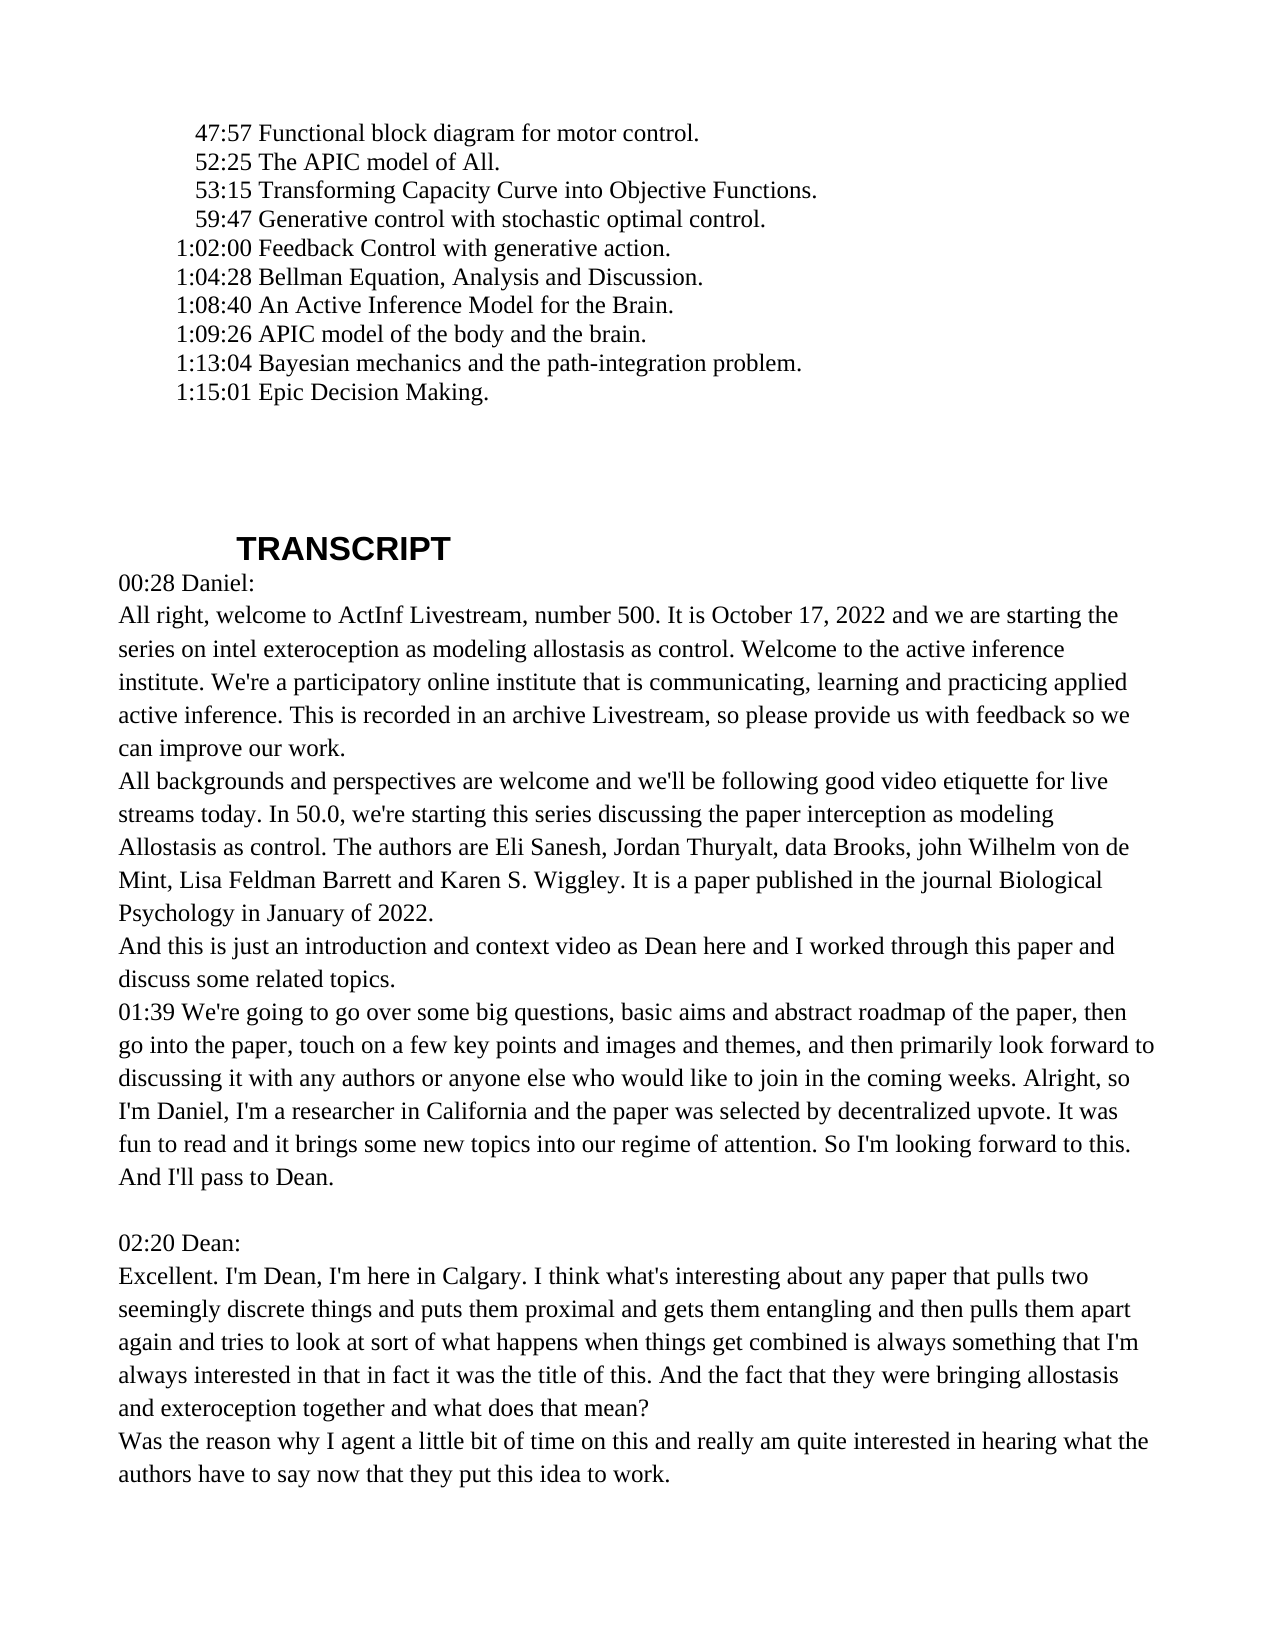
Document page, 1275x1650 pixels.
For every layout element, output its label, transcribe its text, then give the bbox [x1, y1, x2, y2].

table_cell An Active Inference Model for the Brain. [255, 291, 1049, 319]
table_cell 52:25 [112, 147, 255, 176]
table_cell 1:08:40 [112, 291, 255, 319]
table_cell 1:13:04 [112, 348, 255, 377]
table_cell 59:47 [112, 204, 255, 233]
table_cell 47:57 [112, 118, 255, 147]
text 01:39 We're going to go over some big questions, basic aims and abstract roadmap of the paper, then go into the paper, touch on a few key points and images and themes, and then primarily look forward to discussing it with any authors or anyone else who would like to join in the coming weeks. Alright, so I'm Daniel, I'm a researcher in California and the paper was selected by decentralized upvote. It was fun to read and it brings some new topics into our regime of attention. So I'm looking forward to this. [118, 997, 1157, 1158]
table_cell 1:09:26 [112, 319, 255, 348]
table_cell Transforming Capacity Curve into Objective Functions. [255, 176, 1049, 204]
text And I'll pass to Dean. [118, 1162, 1157, 1191]
table_cell 1:04:28 [112, 262, 255, 291]
table_cell Bayesian mechanics and the path-integration problem. [255, 348, 1049, 377]
table_cell 53:15 [112, 176, 255, 204]
subtitle TRANSCRIPT [118, 529, 1157, 568]
text Excellent. I'm Dean, I'm here in Calgary. I think what's interesting about any paper that pulls two seemingly discrete things and puts them proximal and gets them entangling and then pulls them apart again and tries to look at sort of what happens when things get combined is always something that I'm always interested in that in fact it was the title of this. And the fact that they were bringing allostasis and exteroception together and what does that mean? [118, 1261, 1157, 1422]
table_cell The APIC model of All. [255, 147, 1049, 176]
text Was the reason why I agent a little bit of time on this and really am quite interested in hearing what the authors have to say now that they put this idea to work. [118, 1426, 1157, 1488]
text And this is just an introduction and context video as Dean here and I worked through this paper and discuss some related topics. [118, 931, 1157, 993]
table_cell APIC model of the body and the brain. [255, 319, 1049, 348]
table_cell Epic Decision Making. [255, 377, 1049, 406]
table_cell 1:02:00 [112, 233, 255, 262]
table_cell Bellman Equation, Analysis and Discussion. [255, 262, 1049, 291]
table_cell Feedback Control with generative action. [255, 233, 1049, 262]
text 00:28 Daniel: [118, 568, 1157, 596]
text All backgrounds and perspectives are welcome and we'll be following good video etiquette for live streams today. In 50.0, we're starting this series discussing the paper interception as modeling Allostasis as control. The authors are Eli Sanesh, Jordan Thuryalt, data Brooks, john Wilhelm von de Mint, Lisa Feldman Barrett and Karen S. Wiggley. It is a paper published in the journal Biological Psychology in January of 2022. [118, 766, 1157, 927]
table_cell Generative control with stochastic optimal control. [255, 204, 1049, 233]
table_cell 1:15:01 [112, 377, 255, 406]
text 02:20 Dean: [118, 1228, 1157, 1257]
text All right, welcome to ActInf Livestream, number 500. It is October 17, 2022 and we are starting the series on intel exteroception as modeling allostasis as control. Welcome to the active inference institute. We're a participatory online institute that is communicating, learning and practicing applied active inference. This is recorded in an archive Livestream, so please provide us with feedback so we can improve our work. [118, 601, 1157, 761]
table_cell Functional block diagram for motor control. [255, 118, 1049, 147]
